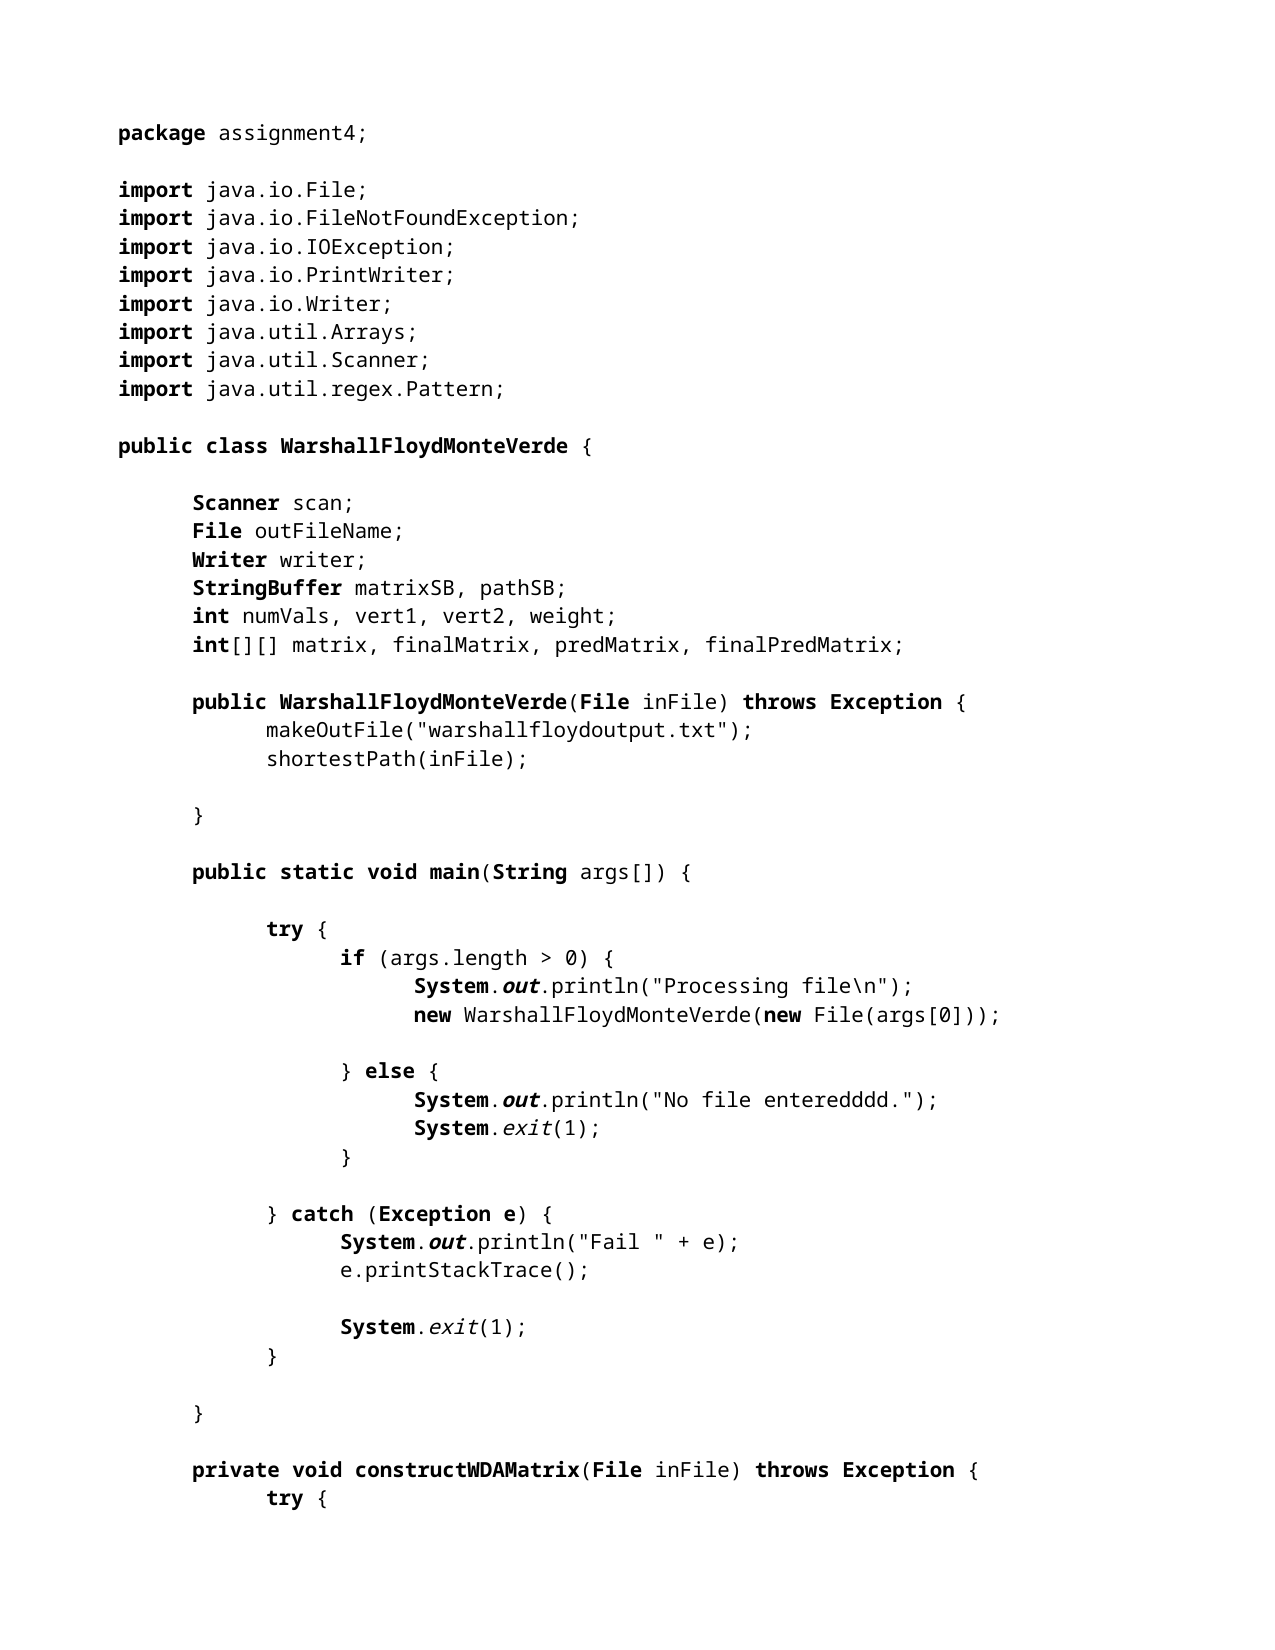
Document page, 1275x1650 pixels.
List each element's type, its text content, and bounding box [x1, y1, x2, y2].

text } [118, 1398, 1157, 1426]
text int numVals, vert1, vert2, weight; [118, 602, 1157, 630]
text int[][] matrix, finalMatrix, predMatrix, finalPredMatrix; [118, 630, 1157, 658]
text StringBuffer matrixSB, pathSB; [118, 573, 1157, 602]
text new WarshallFloydMonteVerde(new File(args[0])); [118, 1000, 1157, 1028]
text try { [118, 1483, 1157, 1512]
text } [118, 1142, 1157, 1170]
text System.out.println("Processing file\n"); [118, 971, 1157, 1000]
text import java.io.PrintWriter; [118, 260, 1157, 289]
text System.exit(1); [118, 1113, 1157, 1142]
text Writer writer; [118, 545, 1157, 573]
text public WarshallFloydMonteVerde(File inFile) throws Exception { [118, 687, 1157, 715]
text makeOutFile("warshallfloydoutput.txt"); [118, 715, 1157, 744]
text Scanner scan; [118, 488, 1157, 516]
text import java.util.Scanner; [118, 346, 1157, 374]
text shortestPath(inFile); [118, 744, 1157, 772]
text System.exit(1); [118, 1312, 1157, 1341]
text } [118, 1341, 1157, 1369]
text import java.io.Writer; [118, 289, 1157, 317]
text import java.util.Arrays; [118, 317, 1157, 346]
text private void constructWDAMatrix(File inFile) throws Exception { [118, 1455, 1157, 1483]
text System.out.println("No file enteredddd."); [118, 1085, 1157, 1113]
text import java.io.IOException; [118, 232, 1157, 260]
text public class WarshallFloydMonteVerde { [118, 431, 1157, 459]
text if (args.length > 0) { [118, 943, 1157, 971]
text e.printStackTrace(); [118, 1256, 1157, 1284]
text import java.io.File; [118, 175, 1157, 203]
text System.out.println("Fail " + e); [118, 1227, 1157, 1256]
text package assignment4; [118, 118, 1157, 147]
text public static void main(String args[]) { [118, 857, 1157, 886]
text import java.io.FileNotFoundException; [118, 203, 1157, 232]
text File outFileName; [118, 516, 1157, 545]
text try { [118, 914, 1157, 943]
text } [118, 801, 1157, 829]
text import java.util.regex.Pattern; [118, 374, 1157, 402]
text } else { [118, 1057, 1157, 1085]
text } catch (Exception e) { [118, 1199, 1157, 1227]
